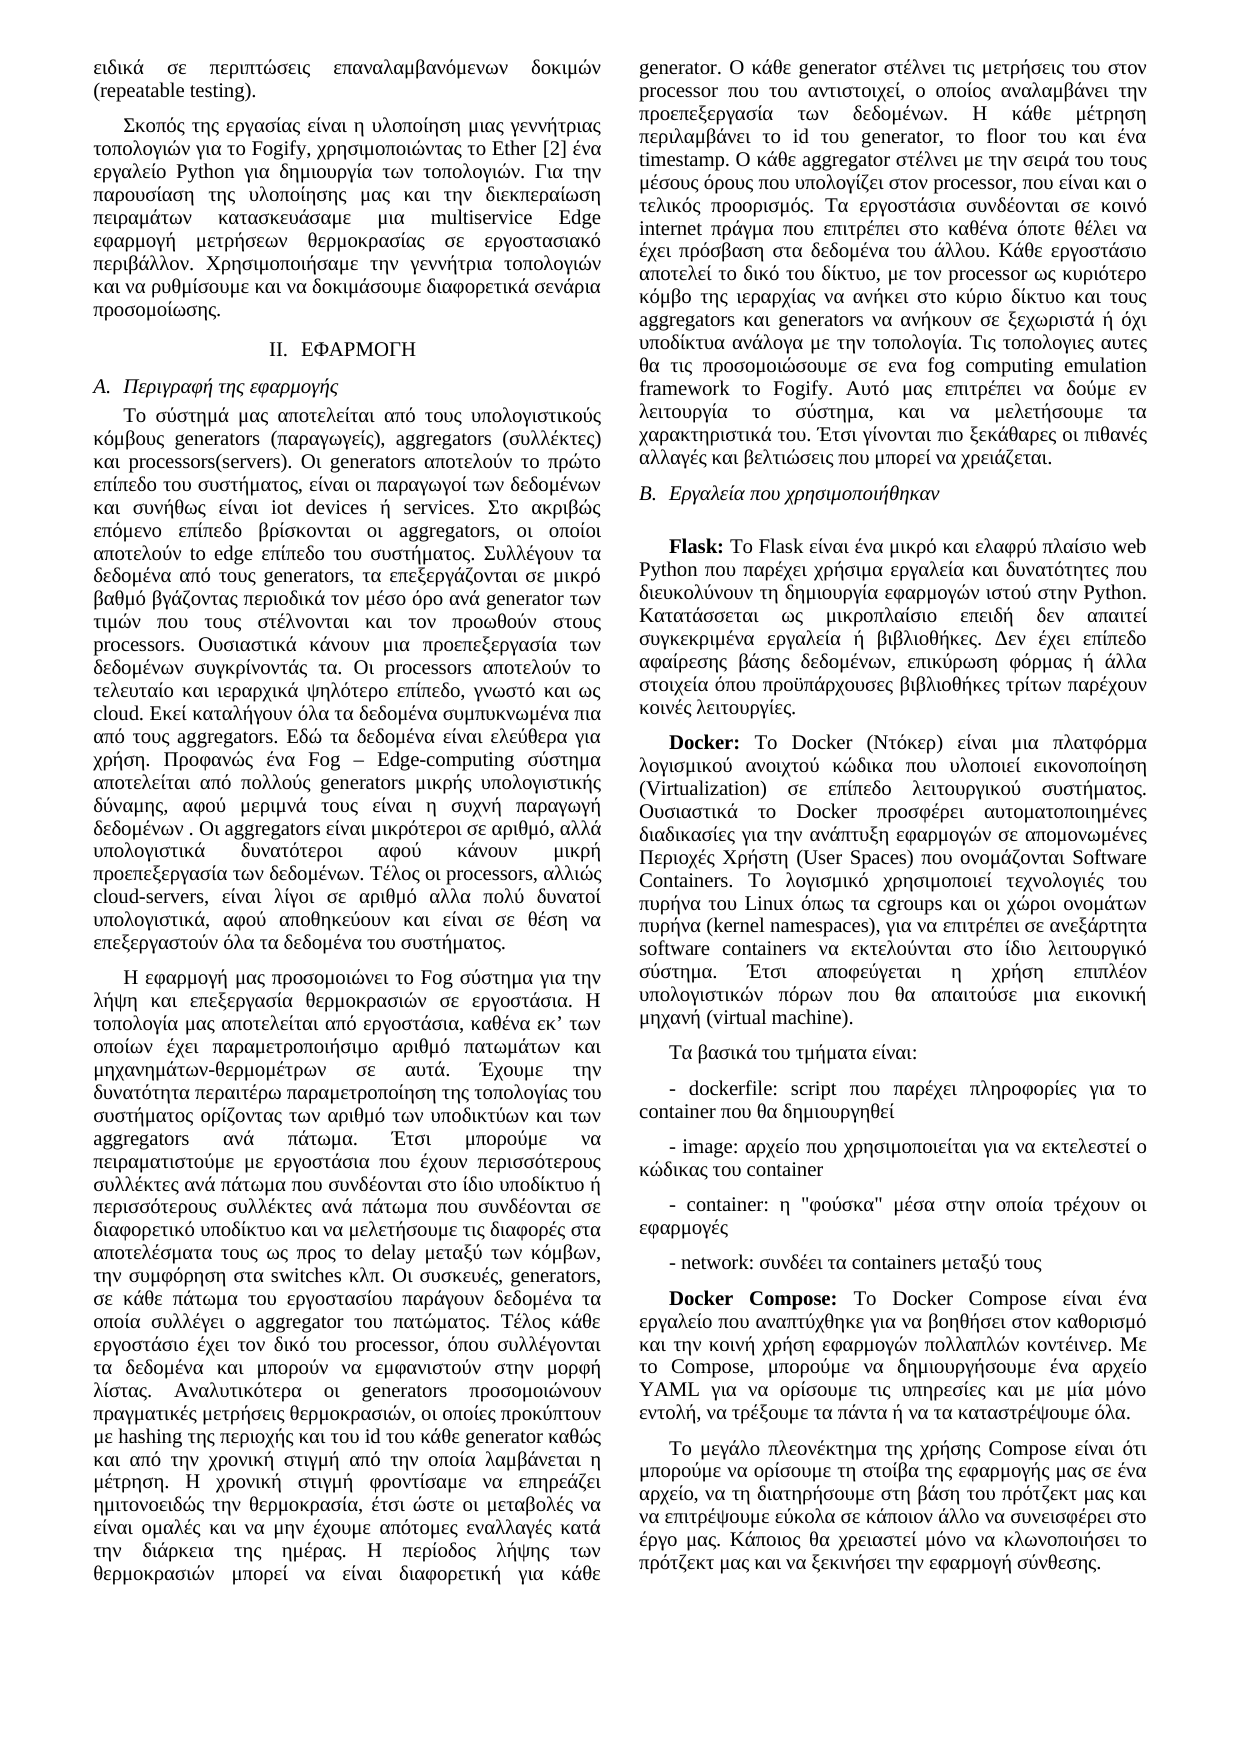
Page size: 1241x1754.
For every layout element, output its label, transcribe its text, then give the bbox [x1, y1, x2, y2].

text Το σύστημά μας αποτελείται από τους υπολογιστικούς κόμβους generators (παραγωγείς), aggregators (συλλέκτες) και processors(servers). Οι generators αποτελούν το πρώτο επίπεδο του συστήματος, είναι οι παραγωγοί των δεδομένων και συνήθως είναι iot devices ή services. Στο ακριβώς επόμενο επίπεδο βρίσκονται οι aggregators, οι οποίοι αποτελούν to edge επίπεδο του συστήματος. Συλλέγουν τα δεδομένα από τους generators, τα επεξεργάζονται σε μικρό βαθμό βγάζοντας περιοδικά τον μέσο όρο ανά generator των τιμών που τους στέλνονται και τον προωθούν στους processors. Ουσιαστικά κάνουν μια προεπεξεργασία των δεδομένων συγκρίνοντάς τα. Οι processors αποτελούν το τελευταίο και ιεραρχικά ψηλότερο επίπεδο, γνωστό και ως cloud. Εκεί καταλήγουν όλα τα δεδομένα συμπυκνωμένα πια από τους aggregators. Εδώ τα δεδομένα είναι ελεύθερα για χρήση. Προφανώς ένα Fog – Edge-computing σύστημα αποτελείται από πολλούς generators μικρής υπολογιστικής δύναμης, αφού μεριμνά τους είναι η συχνή παραγωγή δεδομένων . Οι aggregators είναι μικρότεροι σε αριθμό, αλλά υπολογιστικά δυνατότεροι αφού κάνουν μικρή προεπεξεργασία των δεδομένων. Τέλος οι processors, αλλιώς cloud-servers, είναι λίγοι σε αριθμό αλλα πολύ δυνατοί υπολογιστικά, αφού αποθηκεύουν και είναι σε θέση να επεξεργαστούν όλα τα δεδομένα του συστήματος. [93, 404, 601, 954]
text - dockerfile: script που παρέχει πληροφορίες για το container που θα δημιουργηθεί [639, 1077, 1147, 1123]
text - image: αρχείο που χρησιμοποιείται για να εκτελεστεί ο κώδικας του container [639, 1135, 1147, 1181]
text Docker: To Docker (Ντόκερ) είναι μια πλατφόρμα λογισμικού ανοιχτού κώδικα που υλοποιεί εικονοποίηση (Virtualization) σε επίπεδο λειτουργικού συστήματος. Ουσιαστικά το Docker προσφέρει αυτοματοποιημένες διαδικασίες για την ανάπτυξη εφαρμογών σε απομονωμένες Περιοχές Χρήστη (User Spaces) που ονομάζονται Software Containers. Το λογισμικό χρησιμοποιεί τεχνολογιές του πυρήνα του Linux όπως τα cgroups και οι χώροι ονομάτων πυρήνα (kernel namespaces), για να επιτρέπει σε ανεξάρτητα software containers να εκτελούνται στο ίδιο λειτουργικό σύστημα. Έτσι αποφεύγεται η χρήση επιπλέον υπολογιστικών πόρων που θα απαιτούσε μια εικονική μηχανή (virtual machine). [639, 731, 1147, 1029]
text Docker Compose: Το Docker Compose είναι ένα εργαλείο που αναπτύχθηκε για να βοηθήσει στον καθορισμό και την κοινή χρήση εφαρμογών πολλαπλών κοντέινερ. Με το Compose, μπορούμε να δημιουργήσουμε ένα αρχείο YAML για να ορίσουμε τις υπηρεσίες και με μία μόνο εντολή, να τρέξουμε τα πάντα ή να τα καταστρέψουμε όλα. [639, 1287, 1147, 1424]
text generator. Ο κάθε generator στέλνει τις μετρήσεις του στον processor που του αντιστοιχεί, ο οποίος αναλαμβάνει την προεπεξεργασία των δεδομένων. Η κάθε μέτρηση περιλαμβάνει το id του generator, το floor του και ένα timestamp. Ο κάθε aggregator στέλνει με την σειρά του τους μέσους όρους που υπολογίζει στον processor, που είναι και ο τελικός προορισμός. Τα εργοστάσια συνδέονται σε κοινό internet πράγμα που επιτρέπει στο καθένα όποτε θέλει να έχει πρόσβαση στα δεδομένα του άλλου. Κάθε εργοστάσιο αποτελεί το δικό του δίκτυο, με τον processor ως κυριότερο κόμβο της ιεραρχίας να ανήκει στο κύριο δίκτυο και τους aggregators και generators να ανήκουν σε ξεχωριστά ή όχι υποδίκτυα ανάλογα με την τοπολογία. Τις τοπολογιες αυτες θα τις προσομοιώσουμε σε ενα fog computing emulation framework το Fogify. Αυτό μας επιτρέπει να δούμε εν λειτουργία το σύστημα, και να μελετήσουμε τα χαρακτηριστικά του. Έτσι γίνονται πιο ξεκάθαρες οι πιθανές αλλαγές και βελτιώσεις που μπορεί να χρειάζεται. [639, 56, 1147, 469]
subtitle Περιγραφή της εφαρμογής [93, 374, 601, 398]
text Το μεγάλο πλεονέκτημα της χρήσης Compose είναι ότι μπορούμε να ορίσουμε τη στοίβα της εφαρμογής μας σε ένα αρχείο, να τη διατηρήσουμε στη βάση του πρότζεκτ μας και να επιτρέψουμε εύκολα σε κάποιον άλλο να συνεισφέρει στο έργο μας. Κάποιος θα χρειαστεί μόνο να κλωνοποιήσει το πρότζεκτ μας και να ξεκινήσει την εφαρμογή σύνθεσης. [639, 1437, 1147, 1574]
text - container: η "φούσκα" μέσα στην οποία τρέχουν οι εφαρμογές [639, 1193, 1147, 1239]
text Τα βασικά του τμήματα είναι: [639, 1042, 1147, 1064]
text Flask: Το Flask είναι ένα μικρό και ελαφρύ πλαίσιο web Python που παρέχει χρήσιμα εργαλεία και δυνατότητες που διευκολύνουν τη δημιουργία εφαρμογών ιστού στην Python. Κατατάσσεται ως μικροπλαίσιο επειδή δεν απαιτεί συγκεκριμένα εργαλεία ή βιβλιοθήκες. Δεν έχει επίπεδο αφαίρεσης βάσης δεδομένων, επικύρωση φόρμας ή άλλα στοιχεία όπου προϋπάρχουσες βιβλιοθήκες τρίτων παρέχουν κοινές λειτουργίες. [639, 536, 1147, 719]
text Σκοπός της εργασίας είναι η υλοποίηση μιας γεννήτριας τοπολογιών για το Fogify, χρησιμοποιώντας το Ether [2] ένα εργαλείο Python για δημιουργία των τοπολογιών. Για την παρουσίαση της υλοποίησης μας και την διεκπεραίωση πειραμάτων κατασκευάσαμε μια multiservice Edge εφαρμογή μετρήσεων θερμοκρασίας σε εργοστασιακό περιβάλλον. Χρησιμοποιήσαμε την γεννήτρια τοπολογιών και να ρυθμίσουμε και να δοκιμάσουμε διαφορετικά σενάρια προσομοίωσης. [93, 114, 601, 321]
text Η εφαρμογή μας προσομοιώνει το Fog σύστημα για την λήψη και επεξεργασία θερμοκρασιών σε εργοστάσια. Η τοπολογία μας αποτελείται από εργοστάσια, καθένα εκ’ των οποίων έχει παραμετροποιήσιμο αριθμό πατωμάτων και μηχανημάτων-θερμομέτρων σε αυτά. Έχουμε την δυνατότητα περαιτέρω παραμετροποίηση της τοπολογίας του συστήματος ορίζοντας των αριθμό των υποδικτύων και των aggregators ανά πάτωμα. Έτσι μπορούμε να πειραματιστούμε με εργοστάσια που έχουν περισσότερους συλλέκτες ανά πάτωμα που συνδέονται στο ίδιο υποδίκτυο ή περισσότερους συλλέκτες ανά πάτωμα που συνδέονται σε διαφορετικό υποδίκτυο και να μελετήσουμε τις διαφορές στα αποτελέσματα τους ως προς το delay μεταξύ των κόμβων, την συμφόρηση στα switches κλπ. Οι συσκευές, generators, σε κάθε πάτωμα του εργοστασίου παράγουν δεδομένα τα οποία συλλέγει ο aggregator του πατώματος. Τέλος κάθε εργοστάσιο έχει τον δικό του processor, όπου συλλέγονται τα δεδομένα και μπορούν να εμφανιστούν στην μορφή λίστας. Αναλυτικότερα οι generators προσομοιώνουν πραγματικές μετρήσεις θερμοκρασιών, οι οποίες προκύπτουν με hashing της περιοχής και του id του κάθε generator καθώς και από την χρονική στιγμή από την οποία λαμβάνεται η μέτρηση. Η χρονική στιγμή φροντίσαμε να επηρεάζει ημιτονοειδώς την θερμοκρασία, έτσι ώστε οι μεταβολές να είναι ομαλές και να μην έχουμε απότομες εναλλαγές κατά την διάρκεια της ημέρας. Η περίοδος λήψης των θερμοκρασιών μπορεί να είναι διαφορετική για κάθε [93, 967, 601, 1585]
subtitle Εργαλεία που χρησιμοποιήθηκαν [639, 481, 1147, 505]
subtitle ΕΦΑΡΜΟΓΗ [93, 337, 601, 361]
text ειδικά σε περιπτώσεις επαναλαμβανόμενων δοκιμών (repeatable testing). [93, 56, 601, 102]
text - network: συνδέει τα containers μεταξύ τους [639, 1252, 1147, 1274]
